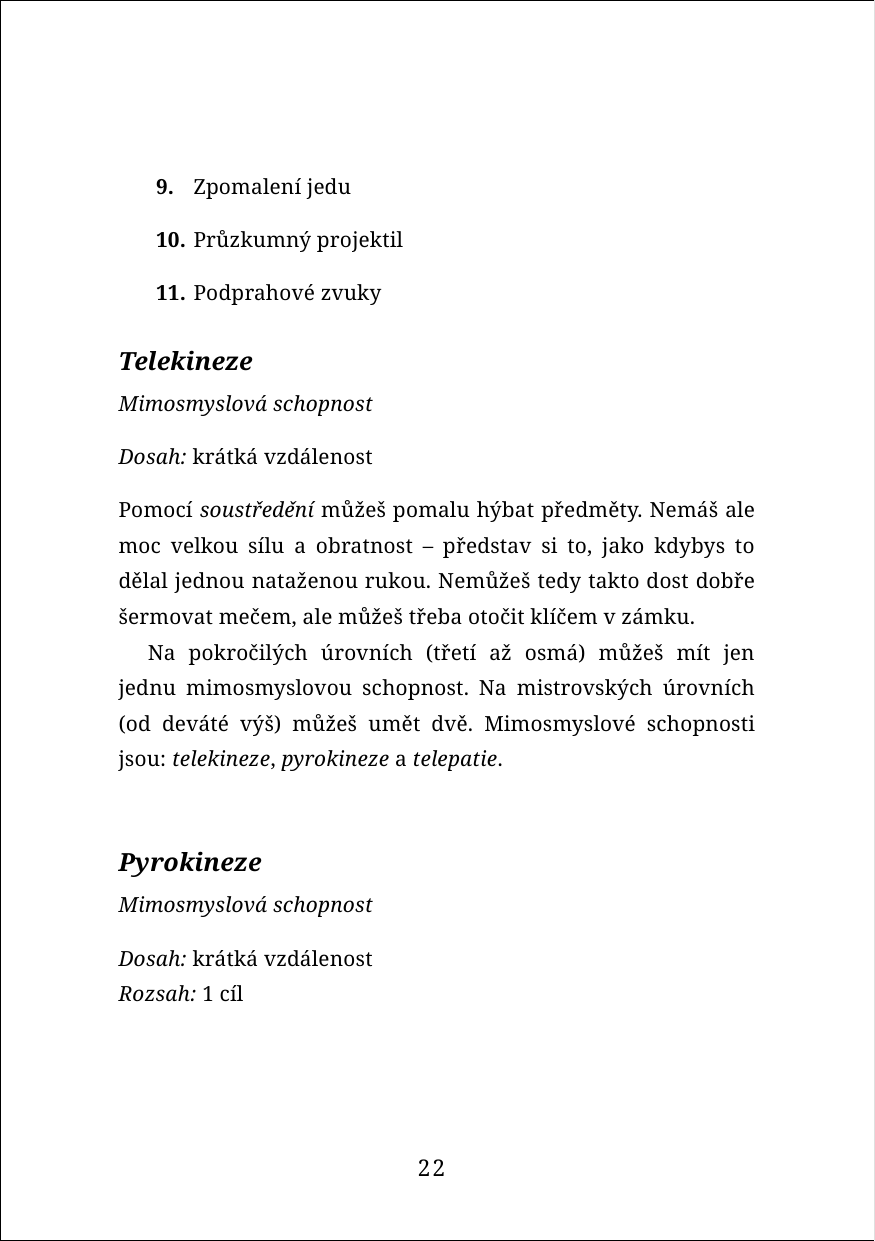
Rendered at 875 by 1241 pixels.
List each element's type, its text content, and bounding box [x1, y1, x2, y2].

subtitle Pyrokineze [118, 845, 756, 879]
list Podprahové zvuky [156, 278, 756, 307]
text Dosah: krátká vzdálenost [118, 442, 756, 471]
subtitle Telekineze [118, 343, 756, 377]
text Pomocí soustředění můžeš pomalu hýbat předměty. Nemáš ale moc velkou sílu a obratnost – představ si to, jako kdybys to dělal jednou nataženou rukou. Nemůžeš tedy takto dost dobře šermovat mečem, ale můžeš třeba otočit klíčem v zámku. Na pokročilých úrovních (třetí až osmá) můžeš mít jen jednu mimosmyslovou schopnost. Na mistrovských úrovních (od deváté výš) můžeš umět dvě. Mimosmyslové schopnosti jsou: telekineze, pyrokineze a telepatie. [118, 496, 756, 808]
list Průzkumný projektil [156, 225, 756, 253]
text Dosah: krátká vzdálenost Rozsah: 1 cíl [118, 944, 756, 1008]
list Zpomalení jedu [156, 172, 756, 200]
text Mimosmyslová schopnost [118, 891, 756, 919]
text Mimosmyslová schopnost [118, 389, 756, 417]
